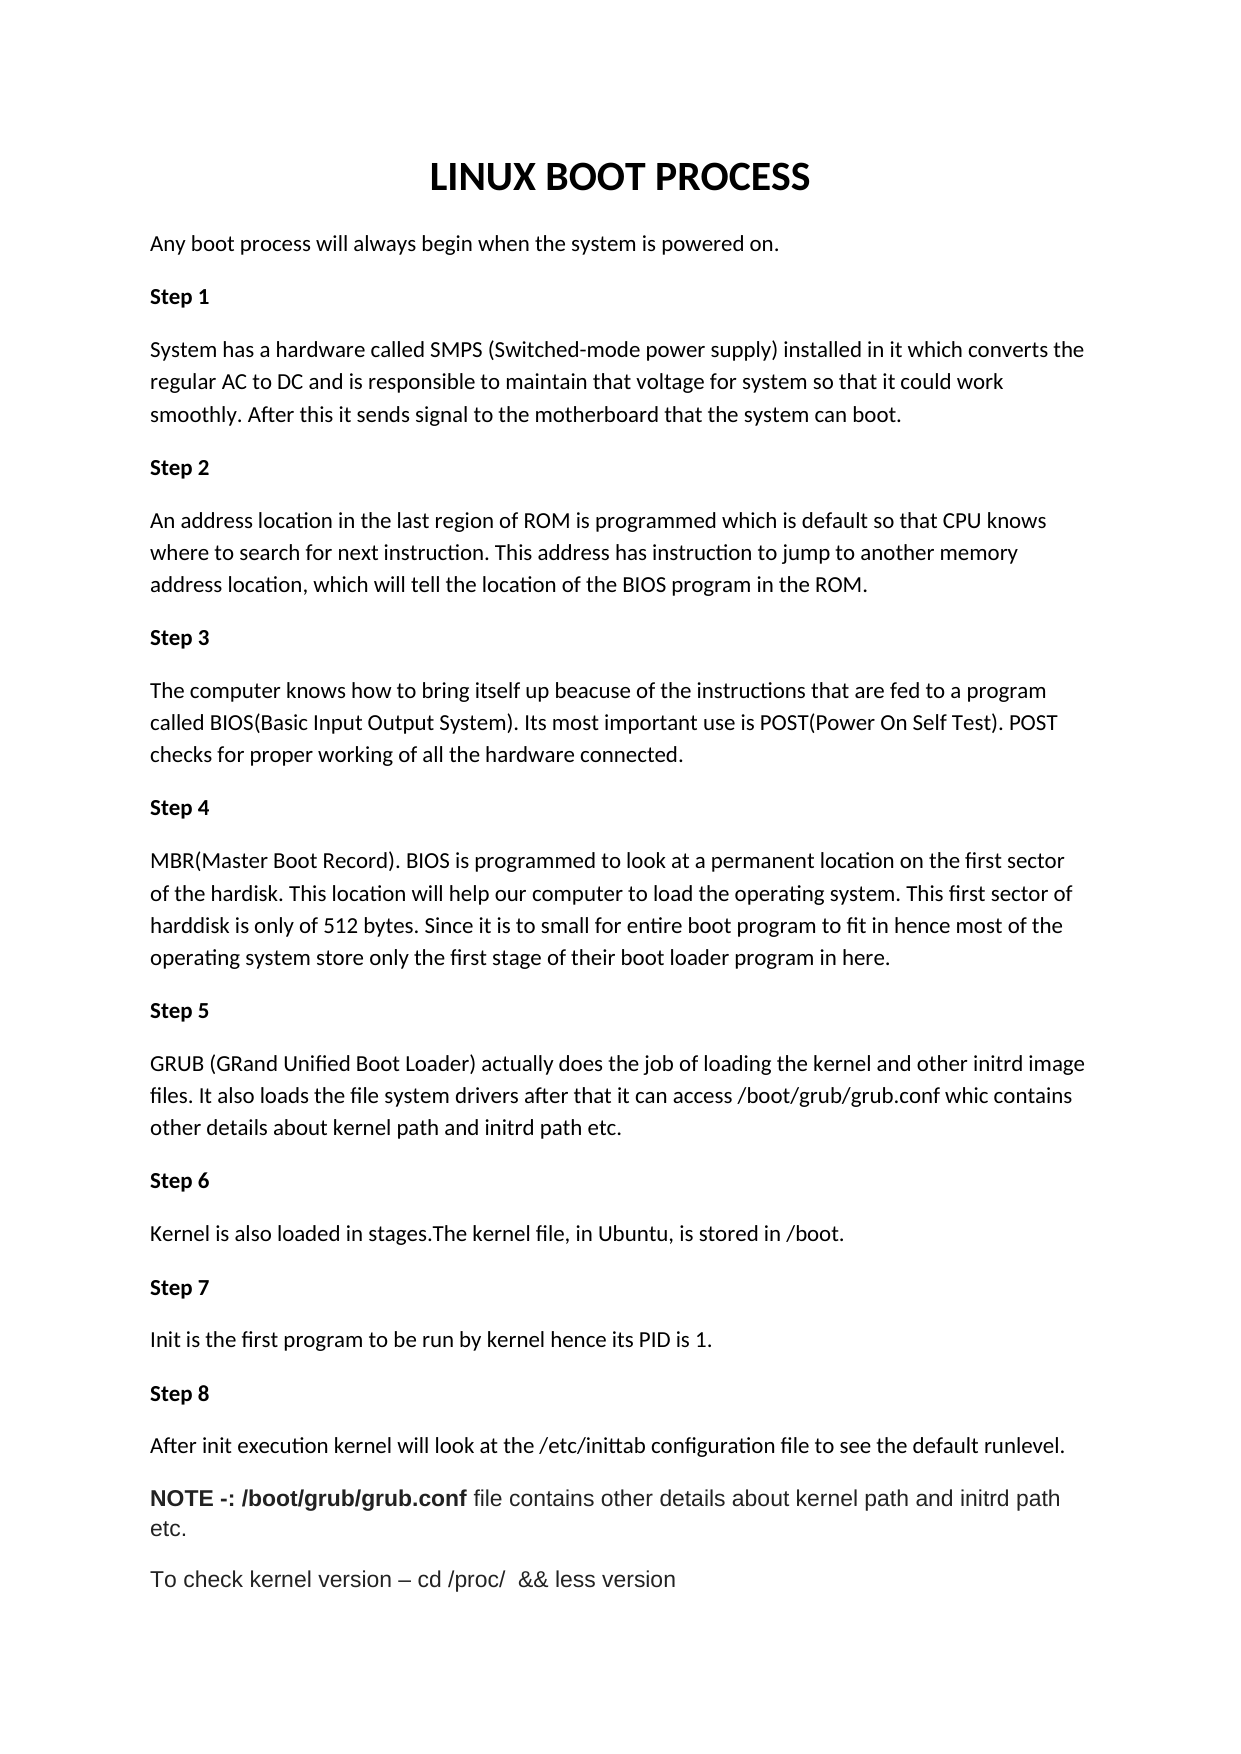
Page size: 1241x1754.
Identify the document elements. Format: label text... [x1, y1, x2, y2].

text Step 7 [150, 1273, 1090, 1301]
text Any boot process will always begin when the system is powered on. [150, 229, 1090, 257]
text System has a hardware called SMPS (Switched-mode power supply) installed in it which converts the regular AC to DC and is responsible to maintain that voltage for system so that it could work smoothly. After this it sends signal to the motherboard that the system can boot. [150, 335, 1090, 428]
text An address location in the last region of ROM is programmed which is default so that CPU knows where to search for next instruction. This address has instruction to jump to another memory address location, which will tell the location of the BIOS program in the ROM. [150, 506, 1090, 598]
text LINUX BOOT PROCESS [150, 150, 1090, 201]
text Step 2 [150, 453, 1090, 481]
text Step 1 [150, 282, 1090, 310]
text Step 5 [150, 996, 1090, 1024]
text MBR(Master Boot Record). BIOS is programmed to look at a permanent location on the first sector of the hardisk. This location will help our computer to load the operating system. This first sector of harddisk is only of 512 bytes. Since it is to small for entire boot program to fit in hence most of the operating system store only the first stage of their boot loader program in here. [150, 847, 1090, 971]
text Init is the first program to be run by kernel hence its PID is 1. [150, 1326, 1090, 1354]
text The computer knows how to bring itself up beacuse of the instructions that are fed to a program called BIOS(Basic Input Output System). Its most important use is POST(Power On Self Test). POST checks for proper working of all the hardware connected. [150, 676, 1090, 768]
text To check kernel version – cd /proc/ && less version [150, 1566, 1090, 1592]
text Step 6 [150, 1167, 1090, 1194]
text NOTE -: /boot/grub/grub.conf file contains other details about kernel path and initrd path etc. [150, 1485, 1090, 1541]
text After init execution kernel will look at the /etc/inittab configuration file to see the default runlevel. [150, 1432, 1090, 1460]
text GRUB (GRand Unified Boot Loader) actually does the job of loading the kernel and other initrd image files. It also loads the file system drivers after that it can access /boot/grub/grub.conf whic contains other details about kernel path and initrd path etc. [150, 1049, 1090, 1142]
text Step 8 [150, 1379, 1090, 1407]
text Kernel is also loaded in stages.The kernel file, in Ubuntu, is stored in /boot. [150, 1219, 1090, 1248]
text Step 3 [150, 623, 1090, 651]
text Step 4 [150, 793, 1090, 822]
